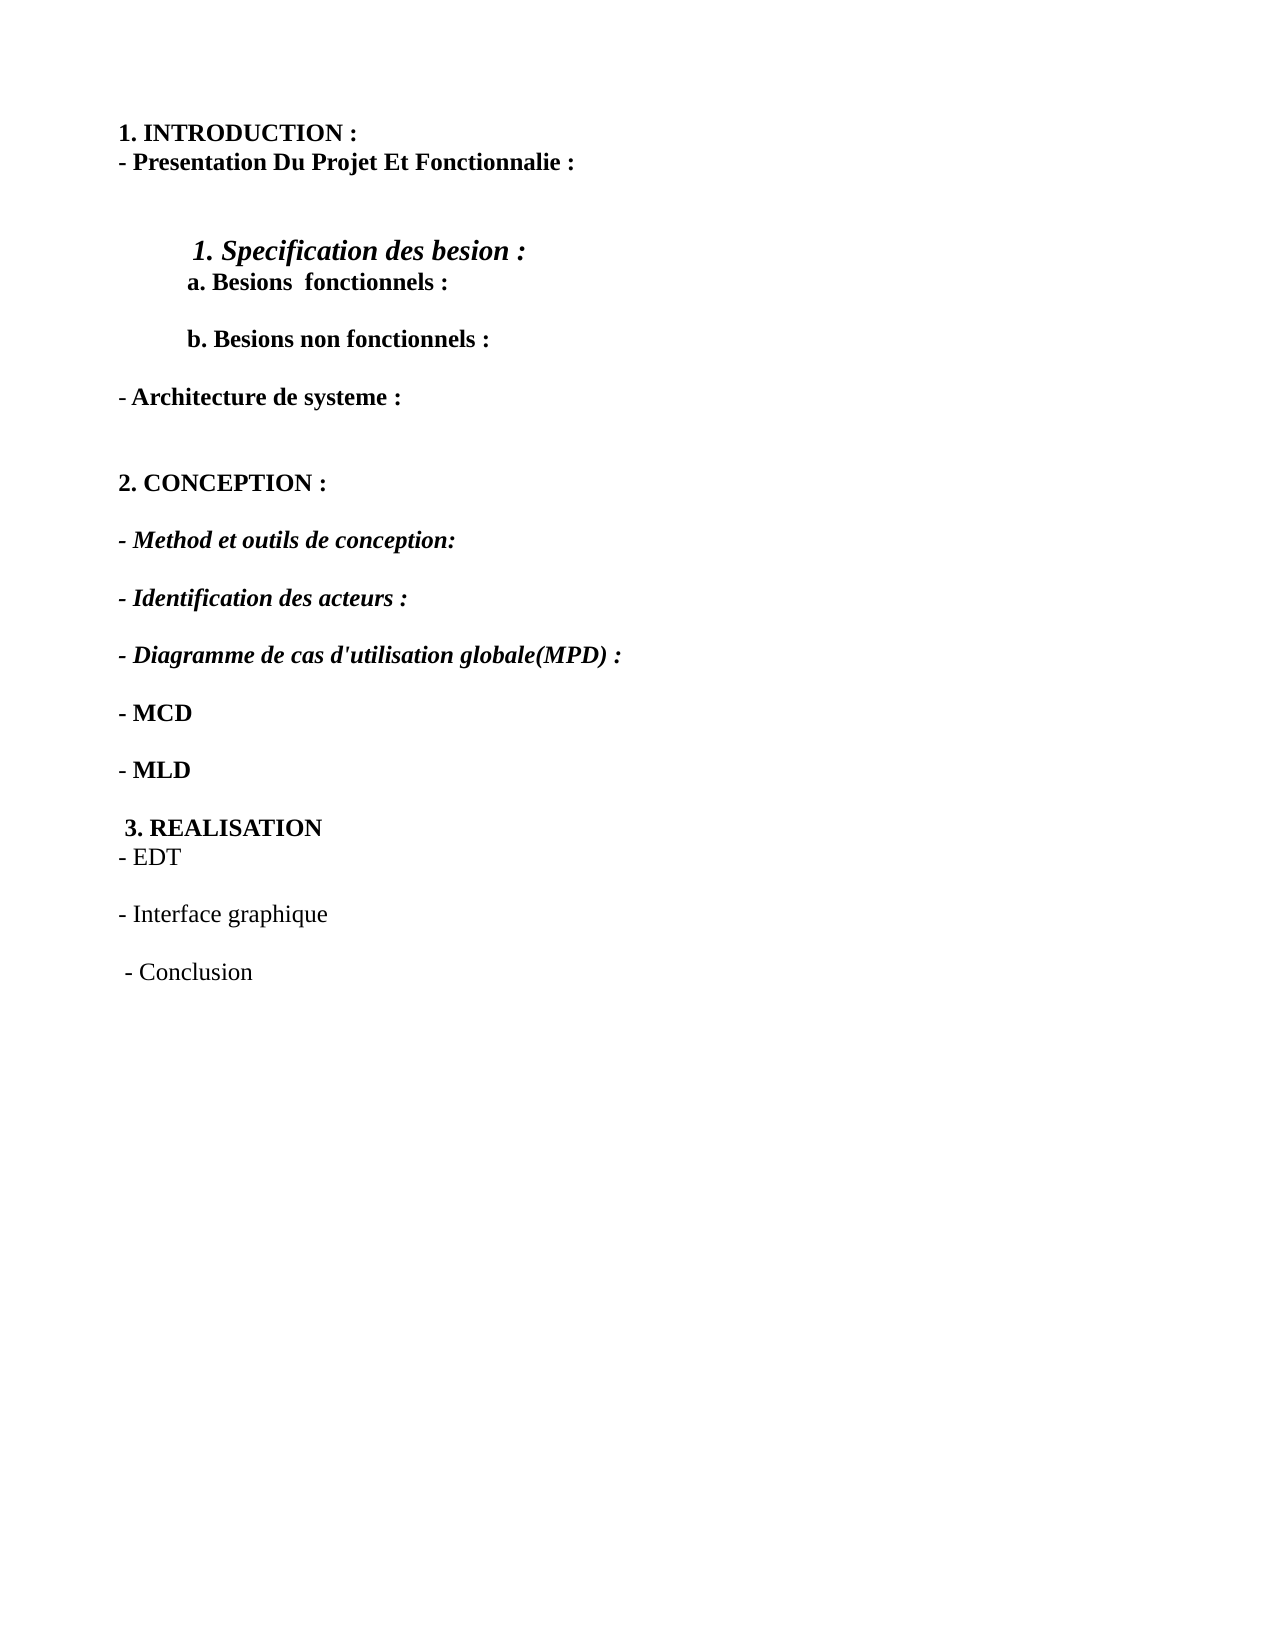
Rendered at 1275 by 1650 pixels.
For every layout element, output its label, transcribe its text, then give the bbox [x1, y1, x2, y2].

text - MLD [118, 755, 1157, 784]
text - Diagramme de cas d'utilisation globale(MPD) : [118, 640, 1157, 669]
text - Architecture de systeme : [118, 382, 1157, 410]
text - Conclusion [118, 957, 1157, 985]
text 1. Specification des besion : [118, 233, 1157, 267]
text - Presentation Du Projet Et Fonctionnalie : [118, 147, 1157, 176]
text b. Besions non fonctionnels : [118, 324, 1157, 353]
text - EDT [118, 842, 1157, 870]
text 3. REALISATION [118, 813, 1157, 842]
text 2. CONCEPTION : [118, 468, 1157, 497]
text - Method et outils de conception: [118, 525, 1157, 554]
text - Identification des acteurs : [118, 583, 1157, 612]
text - MCD [118, 698, 1157, 727]
text - Interface graphique [118, 899, 1157, 928]
text 1. INTRODUCTION : [118, 118, 1157, 147]
text a. Besions fonctionnels : [118, 267, 1157, 295]
